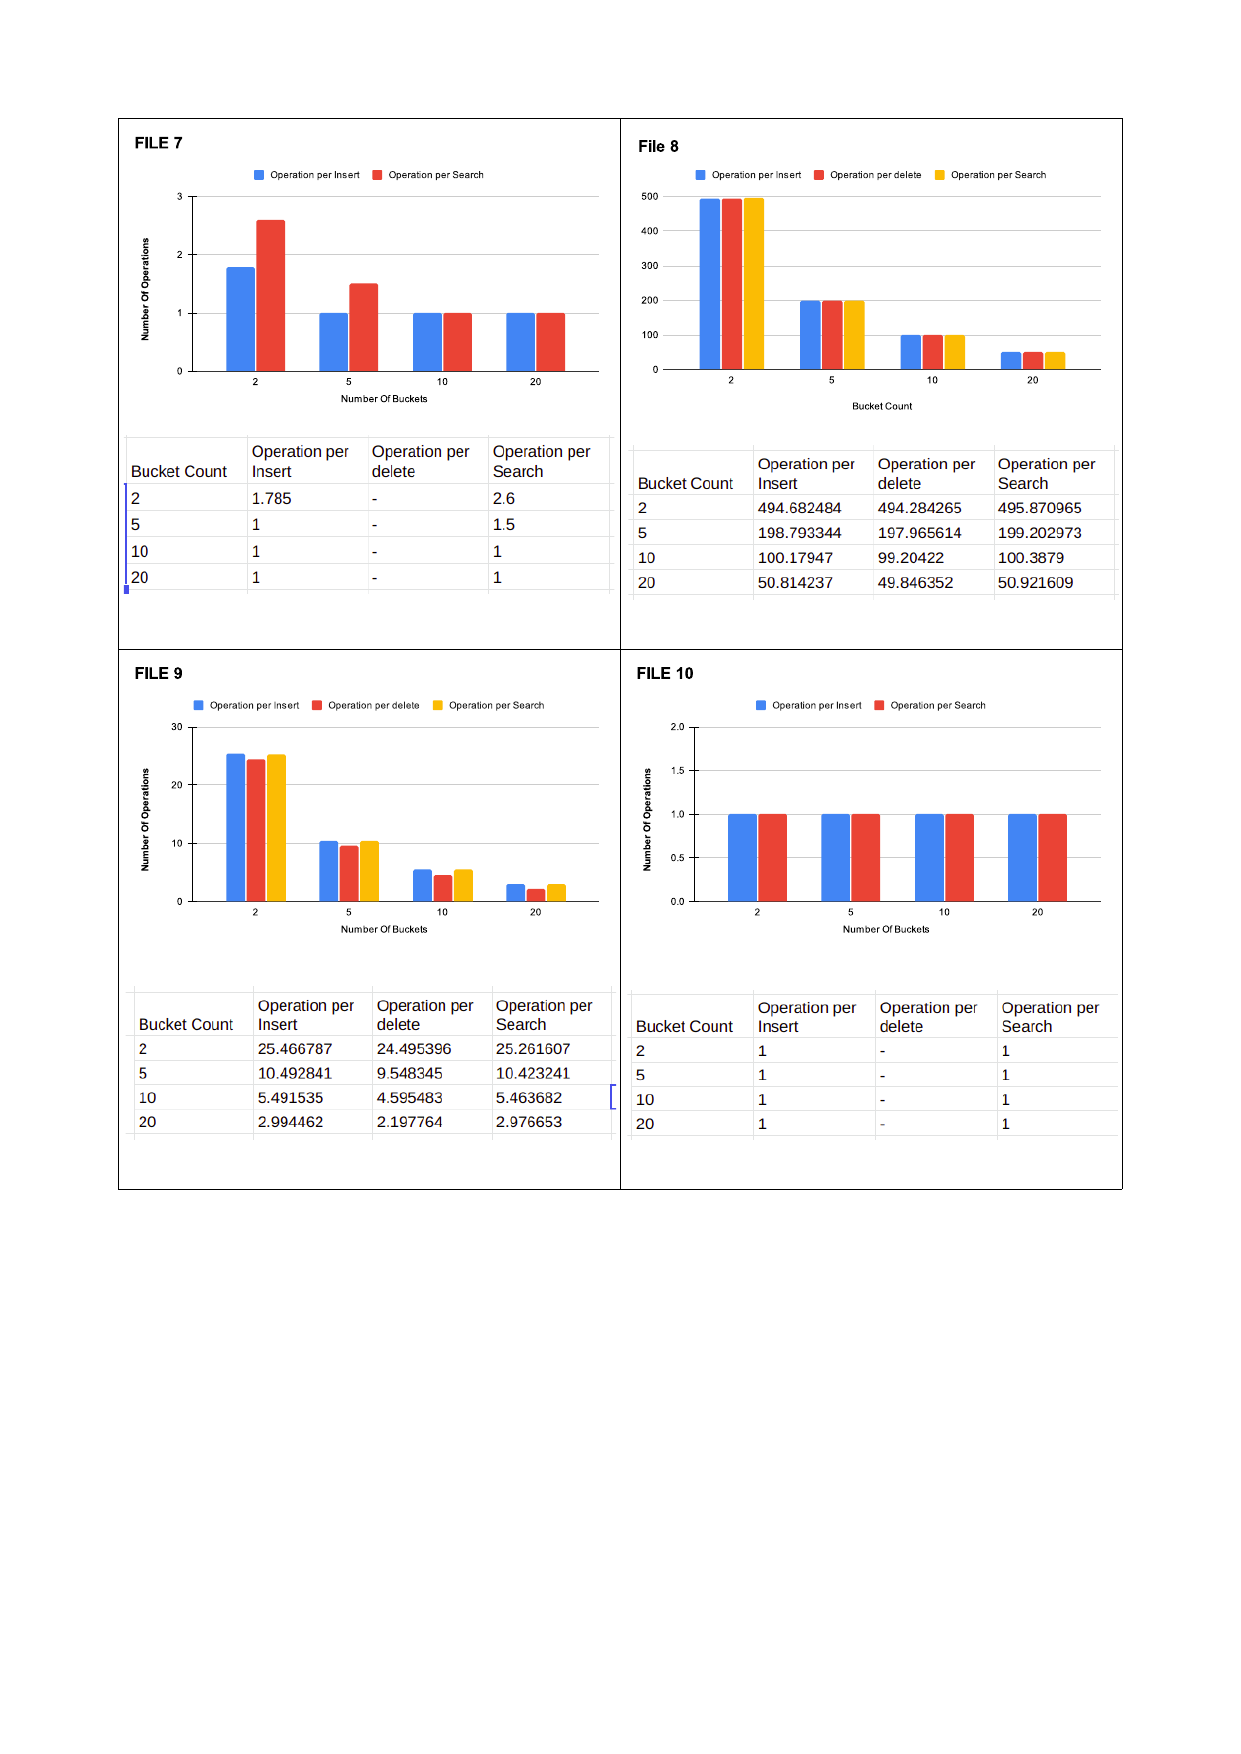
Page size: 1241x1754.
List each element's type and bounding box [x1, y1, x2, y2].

picture [628, 445, 1119, 600]
picture [125, 986, 617, 1140]
picture [123, 435, 615, 594]
table_cell [621, 119, 1122, 648]
picture [627, 990, 1118, 1140]
table_cell [621, 650, 1122, 1189]
table_cell [119, 650, 620, 1189]
table_cell [119, 119, 620, 648]
